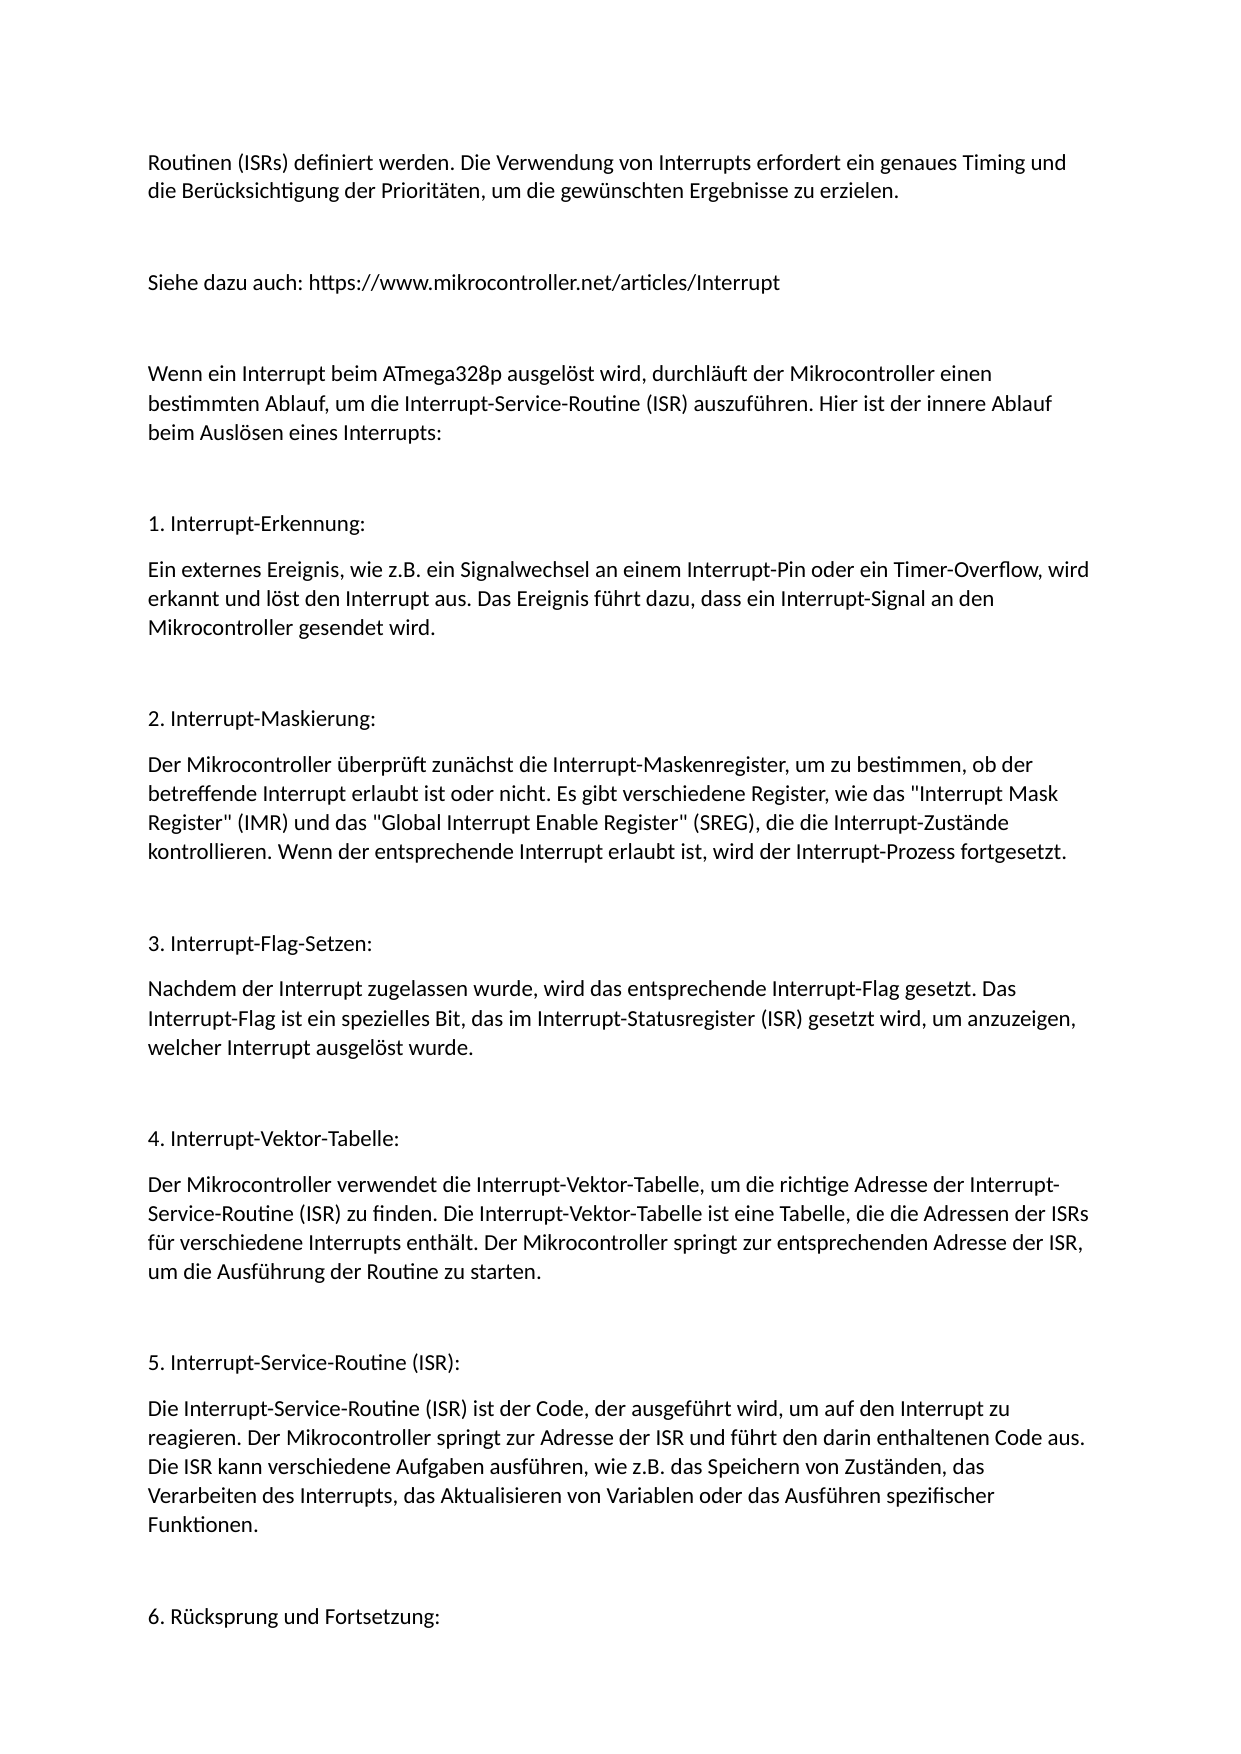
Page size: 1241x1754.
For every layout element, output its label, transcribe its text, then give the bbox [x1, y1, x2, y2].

text Wenn ein Interrupt beim ATmega328p ausgelöst wird, durchläuft der Mikrocontroller einen bestimmten Ablauf, um die Interrupt-Service-Routine (ISR) auszuführen. Hier ist der innere Ablauf beim Auslösen eines Interrupts: [148, 359, 1093, 446]
text Ein externes Ereignis, wie z.B. ein Signalwechsel an einem Interrupt-Pin oder ein Timer-Overflow, wird erkannt und löst den Interrupt aus. Das Ereignis führt dazu, dass ein Interrupt-Signal an den Mikrocontroller gesendet wird. [148, 555, 1093, 641]
text Der Mikrocontroller überprüft zunächst die Interrupt-Maskenregister, um zu bestimmen, ob der betreffende Interrupt erlaubt ist oder nicht. Es gibt verschiedene Register, wie das "Interrupt Mask Register" (IMR) und das "Global Interrupt Enable Register" (SREG), die die Interrupt-Zustände kontrollieren. Wenn der entsprechende Interrupt erlaubt ist, wird der Interrupt-Prozess fortgesetzt. [148, 750, 1093, 865]
text Der Mikrocontroller verwendet die Interrupt-Vektor-Tabelle, um die richtige Adresse der Interrupt-Service-Routine (ISR) zu finden. Die Interrupt-Vektor-Tabelle ist eine Tabelle, die die Adressen der ISRs für verschiedene Interrupts enthält. Der Mikrocontroller springt zur entsprechenden Adresse der ISR, um die Ausführung der Routine zu starten. [148, 1170, 1093, 1285]
text 3. Interrupt-Flag-Setzen: [148, 929, 1093, 957]
text 5. Interrupt-Service-Routine (ISR): [148, 1348, 1093, 1377]
text Die Interrupt-Service-Routine (ISR) ist der Code, der ausgeführt wird, um auf den Interrupt zu reagieren. Der Mikrocontroller springt zur Adresse der ISR und führt den darin enthaltenen Code aus. Die ISR kann verschiedene Aufgaben ausführen, wie z.B. das Speichern von Zuständen, das Verarbeiten des Interrupts, das Aktualisieren von Variablen oder das Ausführen spezifischer Funktionen. [148, 1394, 1093, 1538]
text Nachdem der Interrupt zugelassen wurde, wird das entsprechende Interrupt-Flag gesetzt. Das Interrupt-Flag ist ein spezielles Bit, das im Interrupt-Statusregister (ISR) gesetzt wird, um anzuzeigen, welcher Interrupt ausgelöst wurde. [148, 974, 1093, 1061]
text 1. Interrupt-Erkennung: [148, 509, 1093, 537]
text Routinen (ISRs) definiert werden. Die Verwendung von Interrupts erfordert ein genaues Timing und die Berücksichtigung der Prioritäten, um die gewünschten Ergebnisse zu erzielen. [148, 148, 1093, 205]
text 2. Interrupt-Maskierung: [148, 704, 1093, 732]
text Siehe dazu auch: https://www.mikrocontroller.net/articles/Interrupt [148, 268, 1093, 296]
text 4. Interrupt-Vektor-Tabelle: [148, 1124, 1093, 1152]
text 6. Rücksprung und Fortsetzung: [148, 1602, 1093, 1630]
